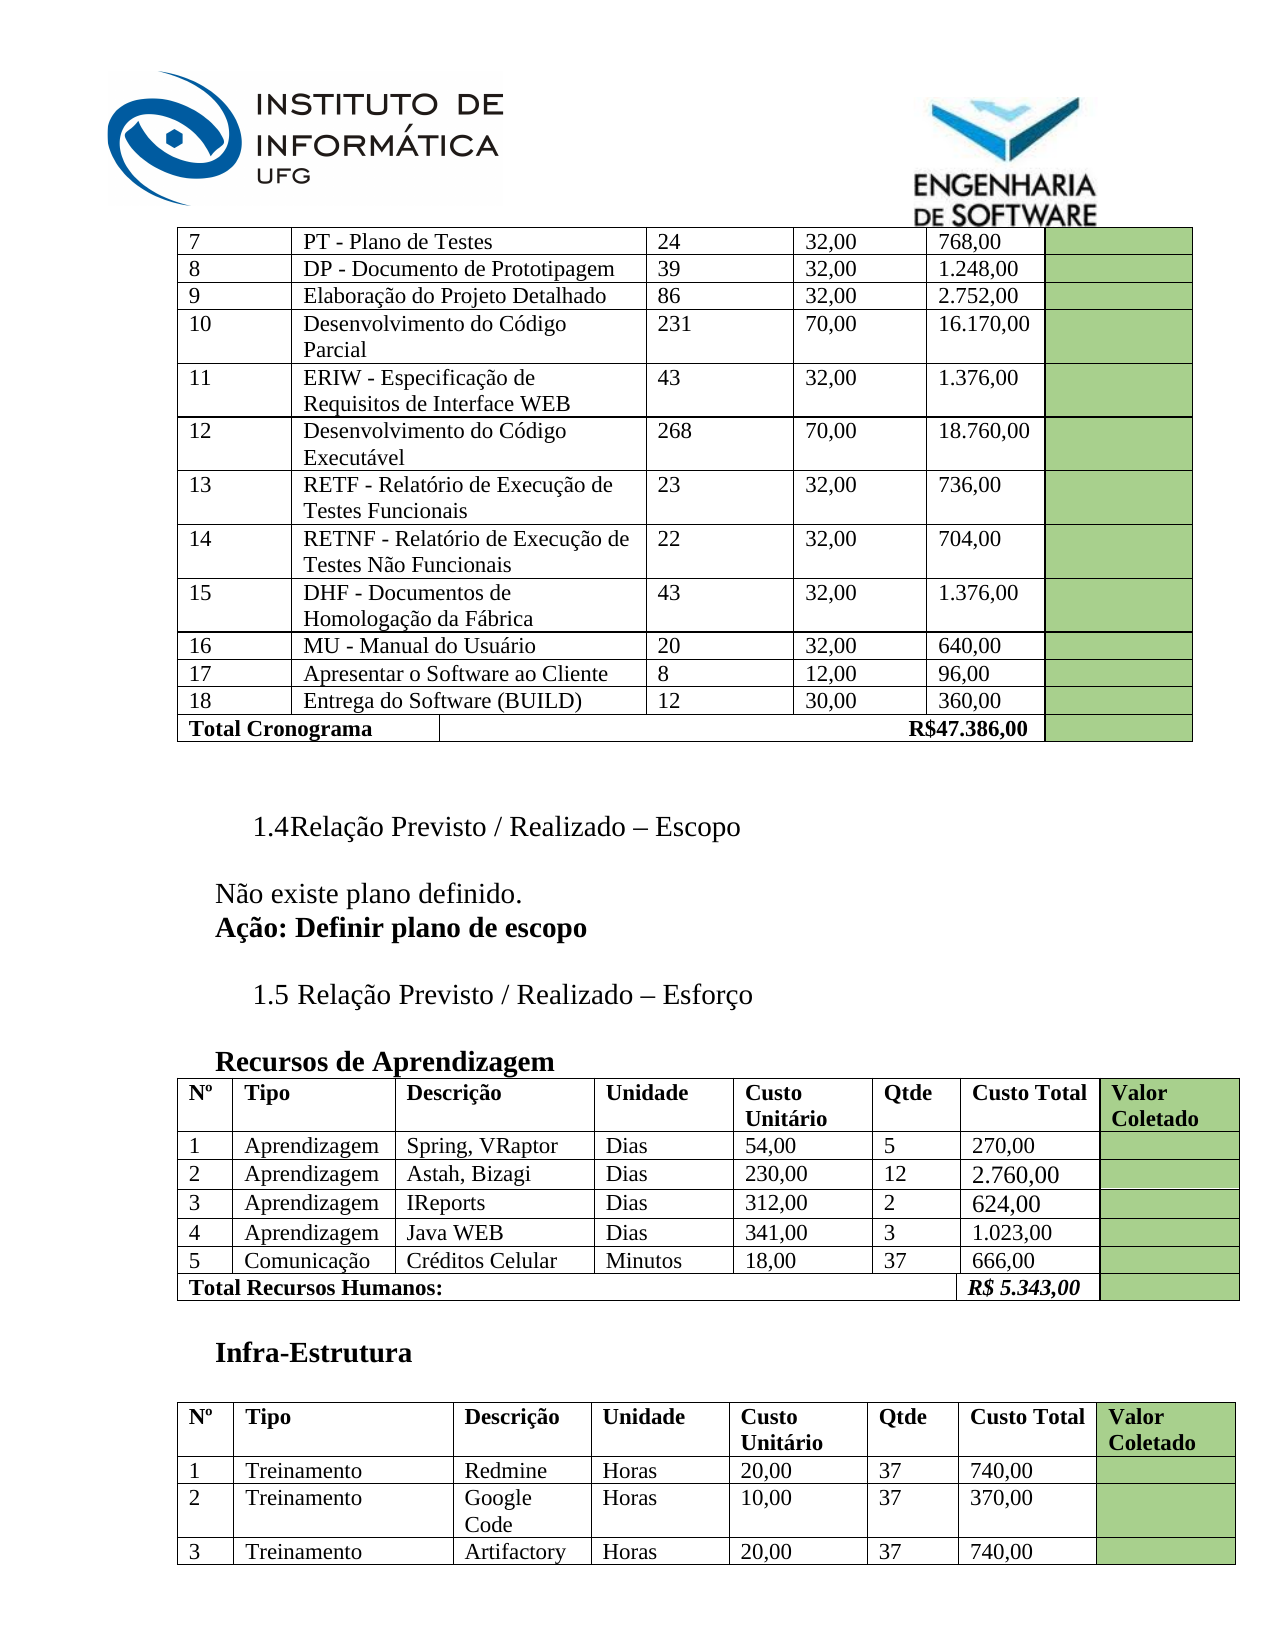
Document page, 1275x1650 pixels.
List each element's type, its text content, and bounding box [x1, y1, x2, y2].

table_cell [1097, 1457, 1235, 1483]
table_cell 270,00 [961, 1132, 1099, 1159]
table_cell Total Recursos Humanos: [178, 1274, 956, 1300]
table_cell [1101, 1160, 1239, 1188]
table_cell Minutos [595, 1247, 733, 1273]
table_cell Horas [592, 1538, 729, 1564]
table_cell Google Code [454, 1484, 591, 1537]
table_cell 768,00 [927, 228, 1044, 254]
table_cell Artifactory [454, 1538, 591, 1564]
table_cell 230,00 [734, 1160, 872, 1188]
table_cell 16 [178, 633, 291, 659]
table_cell Horas [592, 1484, 729, 1537]
table_cell 37 [873, 1247, 960, 1273]
table_cell ERIW - Especificação de Requisitos de Interface WEB [292, 364, 646, 416]
table_cell 740,00 [959, 1457, 1096, 1483]
table_cell 736,00 [927, 471, 1044, 524]
table_header Nº [178, 1079, 232, 1131]
table_cell 54,00 [734, 1132, 872, 1159]
table_cell 640,00 [927, 633, 1044, 659]
table_cell 12 [647, 687, 793, 714]
table_cell 666,00 [961, 1247, 1099, 1273]
table_cell 2 [178, 1484, 233, 1537]
table_cell Entrega do Software (BUILD) [292, 687, 646, 714]
table_cell [1101, 1190, 1239, 1218]
table_cell DP - Documento de Prototipagem [292, 255, 646, 282]
table_cell 96,00 [927, 660, 1044, 686]
table_cell 3 [873, 1219, 960, 1246]
table_cell Dias [595, 1132, 733, 1159]
table_cell [1101, 1132, 1239, 1159]
list Não existe plano definido. [215, 876, 1098, 910]
list Relação Previsto / Realizado – Escopo [252, 809, 1098, 843]
table_cell Spring, VRaptor [396, 1132, 594, 1159]
table_cell 13 [178, 471, 291, 524]
table_cell 86 [647, 283, 793, 309]
list Infra-Estrutura [215, 1335, 1098, 1368]
table_cell Treinamento [234, 1484, 453, 1537]
table_cell 70,00 [794, 418, 926, 470]
table_cell Treinamento [234, 1538, 453, 1564]
table_cell 312,00 [734, 1190, 872, 1218]
table_cell 268 [647, 418, 793, 470]
table_cell Astah, Bizagi [396, 1160, 594, 1188]
table_cell 12,00 [794, 660, 926, 686]
table_cell 2 [178, 1160, 232, 1188]
table_cell RETF - Relatório de Execução de Testes Funcionais [292, 471, 646, 524]
table_cell 32,00 [794, 471, 926, 524]
table_cell 231 [647, 310, 793, 363]
table_cell DHF - Documentos de Homologação da Fábrica [292, 579, 646, 631]
table_cell 32,00 [794, 525, 926, 578]
table_cell Dias [595, 1190, 733, 1218]
table_cell [1046, 364, 1192, 416]
table_cell 37 [868, 1538, 958, 1564]
table_cell Java WEB [396, 1219, 594, 1246]
table_cell 5 [873, 1132, 960, 1159]
table_cell Redmine [454, 1457, 591, 1483]
table_cell 1 [178, 1457, 233, 1483]
table_cell 24 [647, 228, 793, 254]
table_cell 14 [178, 525, 291, 578]
table_header Custo Unitário [730, 1403, 867, 1456]
table_cell 43 [647, 579, 793, 631]
table_cell Aprendizagem [233, 1160, 395, 1188]
table_cell 3 [178, 1538, 233, 1564]
table_cell RETNF - Relatório de Execução de Testes Não Funcionais [292, 525, 646, 578]
table_header Qtde [873, 1079, 960, 1131]
table_cell [1101, 1219, 1239, 1246]
table_cell 2 [873, 1190, 960, 1218]
table_cell [1097, 1538, 1235, 1564]
table_cell 12 [873, 1160, 960, 1188]
table_header Descrição [396, 1079, 594, 1131]
table_cell Aprendizagem [233, 1132, 395, 1159]
table_cell PT - Plano de Testes [292, 228, 646, 254]
table_cell 18 [178, 687, 291, 714]
table_cell 30,00 [794, 687, 926, 714]
table_cell 22 [647, 525, 793, 578]
table_header Valor Coletado [1101, 1079, 1239, 1131]
table_cell Elaboração do Projeto Detalhado [292, 283, 646, 309]
table_cell 1.376,00 [927, 579, 1044, 631]
table_cell 20,00 [730, 1538, 867, 1564]
table_cell Aprendizagem [233, 1219, 395, 1246]
table_cell [1097, 1484, 1235, 1537]
table_cell 37 [868, 1484, 958, 1537]
table_cell 39 [647, 255, 793, 282]
table_cell [1046, 579, 1192, 631]
table_cell 8 [647, 660, 793, 686]
table_header Descrição [454, 1403, 591, 1456]
table_cell 1.023,00 [961, 1219, 1099, 1246]
table_cell Créditos Celular [396, 1247, 594, 1273]
table_cell 370,00 [959, 1484, 1096, 1537]
table_cell [1046, 525, 1192, 578]
table_cell [1046, 471, 1192, 524]
table_cell 20 [647, 633, 793, 659]
table_cell 2.760,00 [961, 1160, 1099, 1188]
table_cell 3 [178, 1190, 232, 1218]
table_cell 32,00 [794, 633, 926, 659]
table_header Tipo [234, 1403, 453, 1456]
table_cell 8 [178, 255, 291, 282]
table_cell R$ 5.343,00 [957, 1274, 1099, 1300]
table_cell 23 [647, 471, 793, 524]
table_cell 7 [178, 228, 291, 254]
table_cell 4 [178, 1219, 232, 1246]
table_cell [1101, 1247, 1239, 1273]
table_header Tipo [233, 1079, 395, 1131]
table_cell 12 [178, 418, 291, 470]
table_cell 1.248,00 [927, 255, 1044, 282]
table_cell 1.376,00 [927, 364, 1044, 416]
table_header Custo Total [959, 1403, 1096, 1456]
table_cell [1046, 633, 1192, 659]
list Recursos de Aprendizagem [215, 1044, 1098, 1077]
table_cell 18.760,00 [927, 418, 1044, 470]
table_cell 32,00 [794, 283, 926, 309]
table_cell Dias [595, 1219, 733, 1246]
table_header Valor Coletado [1097, 1403, 1235, 1456]
table_cell 32,00 [794, 255, 926, 282]
table_cell IReports [396, 1190, 594, 1218]
table_cell Dias [595, 1160, 733, 1188]
table_cell 1 [178, 1132, 232, 1159]
table_cell Desenvolvimento do Código Parcial [292, 310, 646, 363]
table_cell 32,00 [794, 228, 926, 254]
table_header Nº [178, 1403, 233, 1456]
table_cell [1046, 283, 1192, 309]
table_cell [1046, 228, 1192, 254]
table_cell [1101, 1274, 1239, 1300]
table_header Unidade [592, 1403, 729, 1456]
table_cell Horas [592, 1457, 729, 1483]
table_cell [1046, 715, 1192, 741]
table_cell 15 [178, 579, 291, 631]
table_cell 17 [178, 660, 291, 686]
table_header Unidade [595, 1079, 733, 1131]
table_cell Treinamento [234, 1457, 453, 1483]
table_cell 11 [178, 364, 291, 416]
table_cell Aprendizagem [233, 1190, 395, 1218]
table_cell 10 [178, 310, 291, 363]
table_cell Desenvolvimento do Código Executável [292, 418, 646, 470]
table_cell 704,00 [927, 525, 1044, 578]
table_cell Apresentar o Software ao Cliente [292, 660, 646, 686]
table_cell 18,00 [734, 1247, 872, 1273]
table_cell 9 [178, 283, 291, 309]
table_cell 624,00 [961, 1190, 1099, 1218]
table_cell Comunicação [233, 1247, 395, 1273]
table_cell R$47.386,00 [440, 715, 1044, 741]
table_cell 360,00 [927, 687, 1044, 714]
list Ação: Definir plano de escopo [215, 910, 1098, 943]
table_cell 37 [868, 1457, 958, 1483]
table_header Custo Total [961, 1079, 1099, 1131]
table_cell 32,00 [794, 364, 926, 416]
table_cell [1046, 310, 1192, 363]
table_cell 20,00 [730, 1457, 867, 1483]
table_cell 16.170,00 [927, 310, 1044, 363]
table_header Qtde [868, 1403, 958, 1456]
table_cell MU - Manual do Usuário [292, 633, 646, 659]
list Relação Previsto / Realizado – Esforço [252, 977, 1098, 1010]
table_cell 5 [178, 1247, 232, 1273]
table_cell 2.752,00 [927, 283, 1044, 309]
table_cell 43 [647, 364, 793, 416]
table_cell [1046, 660, 1192, 686]
table_cell 10,00 [730, 1484, 867, 1537]
table_cell 740,00 [959, 1538, 1096, 1564]
table_cell 32,00 [794, 579, 926, 631]
table_header Custo Unitário [734, 1079, 872, 1131]
table_cell 70,00 [794, 310, 926, 363]
table_cell 341,00 [734, 1219, 872, 1246]
table_cell Total Cronograma [178, 715, 439, 741]
table_cell [1046, 255, 1192, 282]
table_cell [1046, 418, 1192, 470]
table_cell [1046, 687, 1192, 714]
